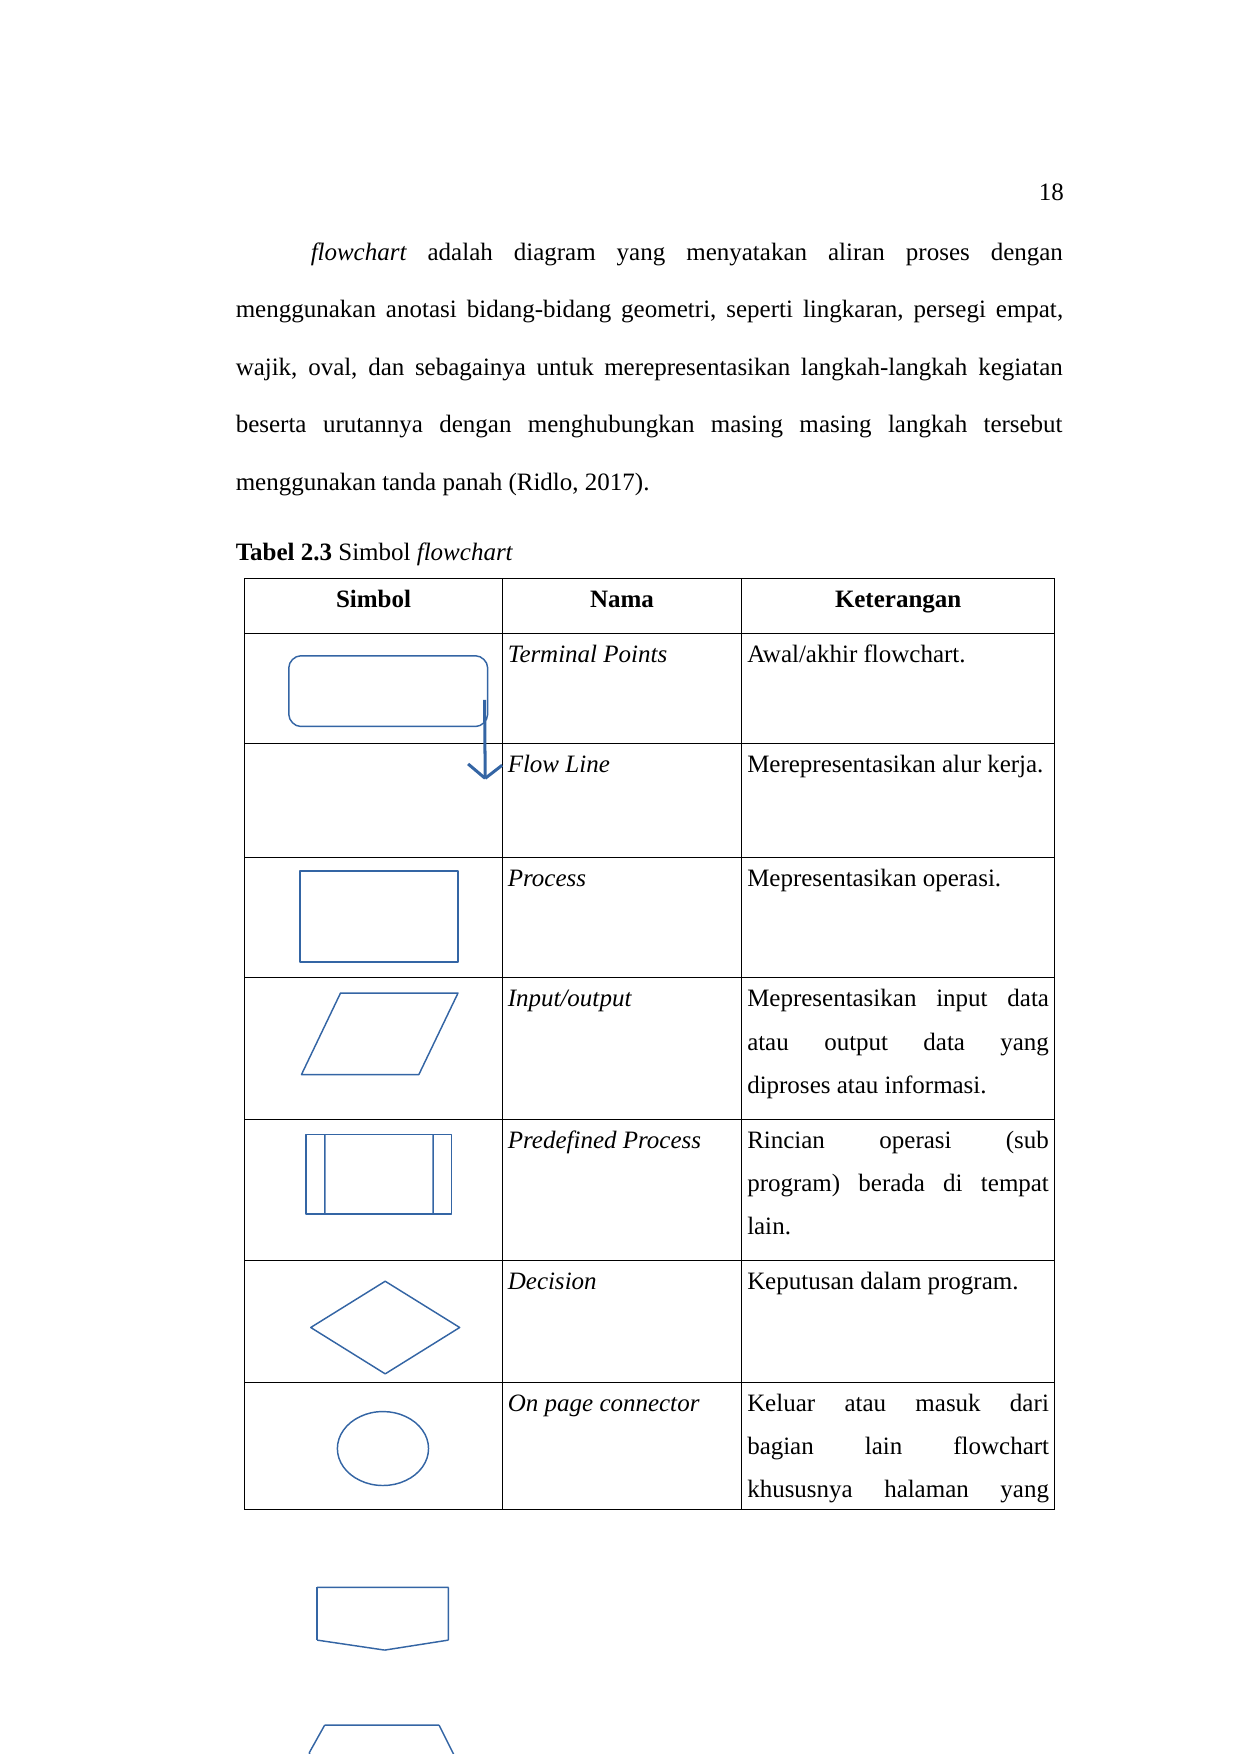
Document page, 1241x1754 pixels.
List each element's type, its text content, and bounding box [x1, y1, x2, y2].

table_cell Rincian operasi (sub program) berada di tempat lain. [742, 1120, 1054, 1260]
table_cell [290, 657, 486, 725]
table_cell [245, 744, 502, 857]
table_cell Merepresentasikan alur kerja. [742, 744, 1054, 857]
table_cell [245, 634, 502, 743]
table_cell Awal/akhir flowchart. [742, 634, 1054, 743]
table_header Keterangan [742, 579, 1054, 633]
table_cell On page connector [503, 1383, 741, 1509]
table_header Simbol [245, 579, 502, 633]
table_cell [245, 1120, 502, 1260]
table_cell [245, 1261, 502, 1382]
table_cell [245, 858, 502, 977]
text flowchart adalah diagram yang menyatakan aliran proses dengan menggunakan anotasi bidang-bidang geometri, seperti lingkaran, persegi empat, wajik, oval, dan sebagainya untuk merepresentasikan langkah-langkah kegiatan beserta urutannya dengan menghubungkan masing masing langkah tersebut menggunakan tanda panah (Ridlo, 2017)⁠. [236, 237, 1063, 496]
table_cell [245, 978, 502, 1118]
table_cell Flow Line [503, 744, 741, 857]
table_cell Keputusan dalam program. [742, 1261, 1054, 1382]
table_cell [245, 1383, 502, 1509]
table_cell Input/output [503, 978, 741, 1118]
table_cell Mepresentasikan operasi. [742, 858, 1054, 977]
text Tabel 2.3 Simbol flowchart [236, 537, 1063, 566]
table_cell Mepresentasikan input data atau output data yang diproses atau informasi. [742, 978, 1054, 1118]
table_cell [487, 744, 502, 774]
table_header Nama [503, 579, 741, 633]
table_cell Terminal Points [503, 634, 741, 743]
table_cell Process [503, 858, 741, 977]
table_cell Predefined Process [503, 1120, 741, 1260]
table_cell Decision [503, 1261, 741, 1382]
table_cell Keluar atau masuk dari bagian lain flowchart khususnya halaman yang [742, 1383, 1054, 1509]
